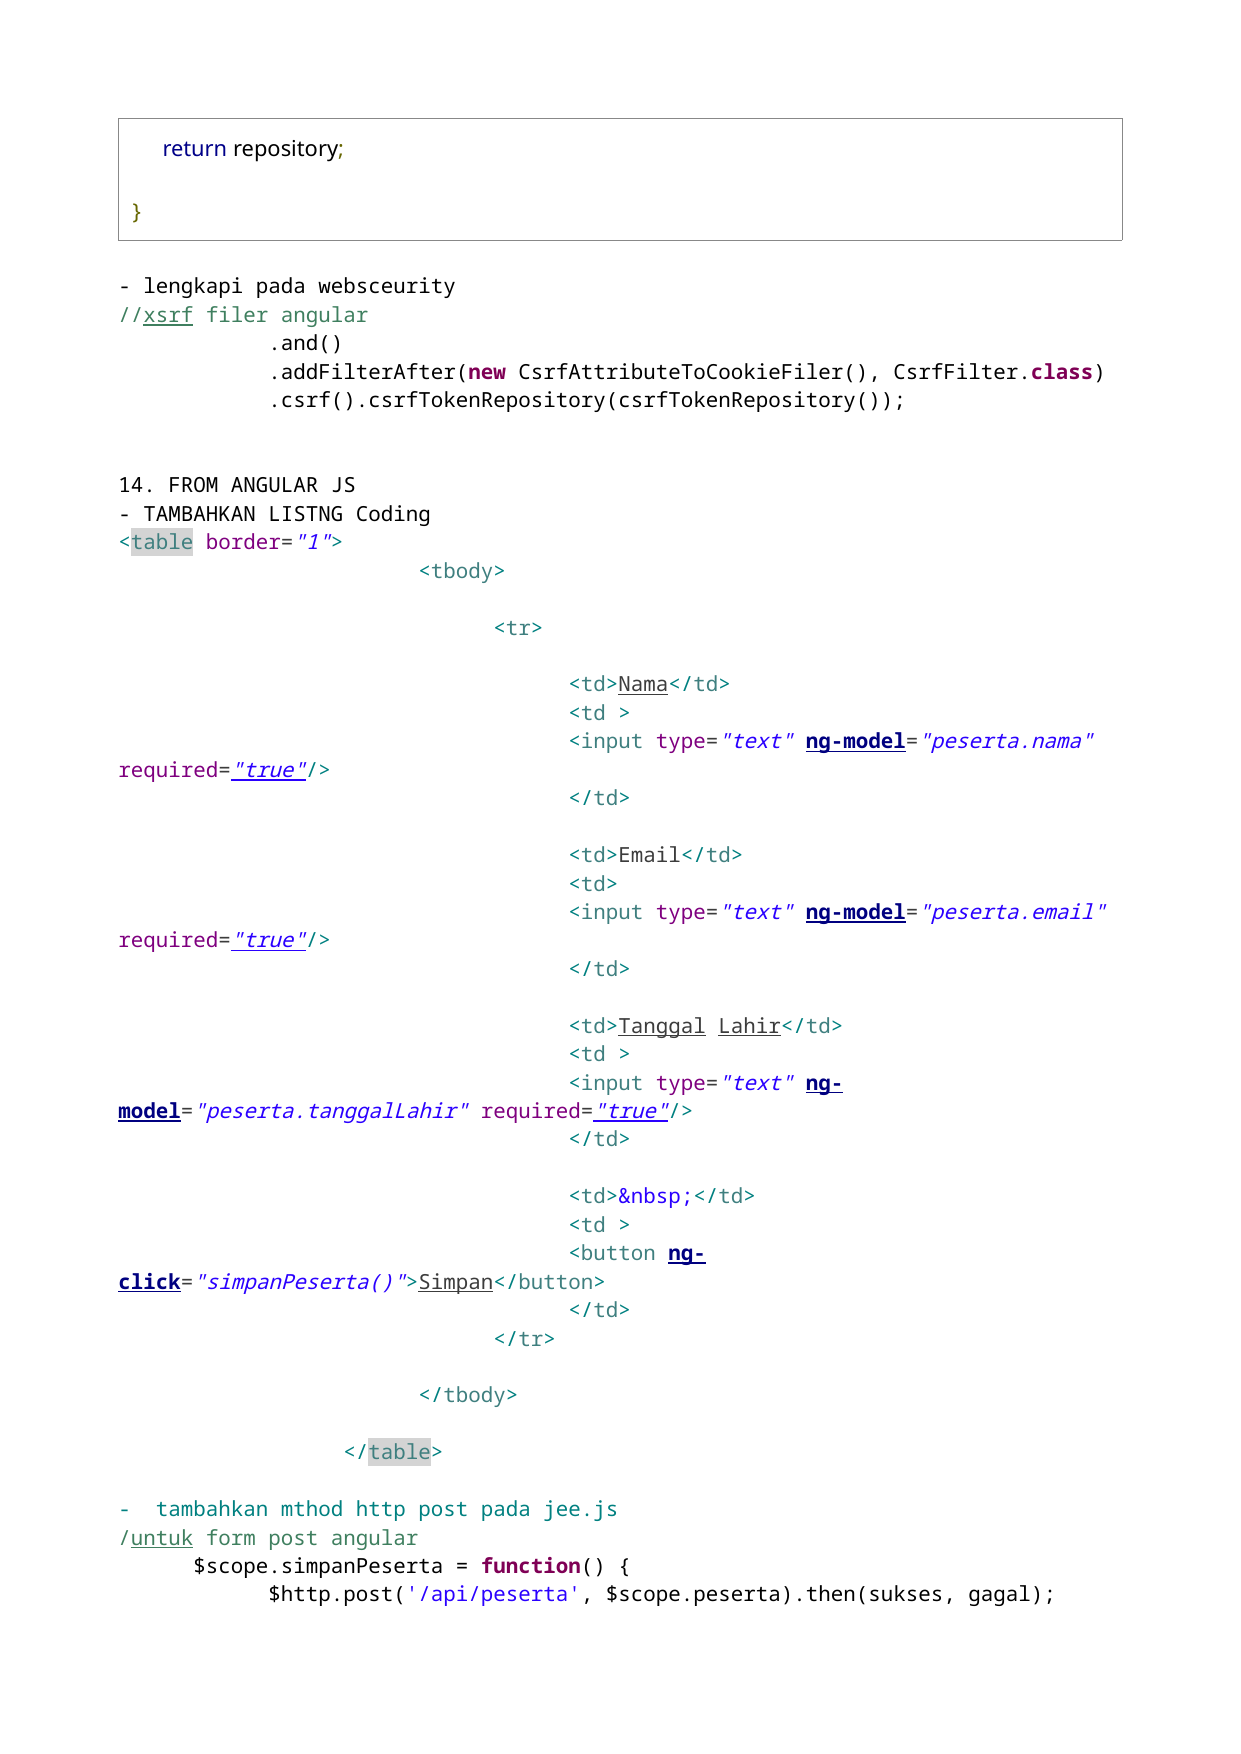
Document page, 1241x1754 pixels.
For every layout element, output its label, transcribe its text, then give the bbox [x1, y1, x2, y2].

text .csrf().csrfTokenRepository(csrfTokenRepository()); [118, 385, 1122, 414]
text <td > [118, 1210, 1122, 1238]
text <td>Tanggal Lahir</td> [118, 1011, 1122, 1039]
text <table border="1"> [118, 527, 1122, 556]
text <tr> [118, 613, 1122, 641]
text 14. FROM ANGULAR JS [118, 471, 1122, 499]
text $scope.simpanPeserta = function() { [118, 1551, 1122, 1579]
text - tambahkan mthod http post pada jee.js [118, 1494, 1122, 1523]
text } [119, 181, 1122, 240]
text - lengkapi pada websceurity [118, 271, 1122, 300]
text <button ng-click="simpanPeserta()">Simpan</button> [118, 1238, 1122, 1295]
text <tbody> [118, 556, 1122, 584]
text </td> [118, 954, 1122, 982]
text </td> [118, 1124, 1122, 1153]
text - TAMBAHKAN LISTNG Coding [118, 499, 1122, 527]
text <td> [118, 869, 1122, 897]
text <td>Nama</td> [118, 669, 1122, 698]
text </table> [118, 1437, 1122, 1466]
text $http.post('/api/peserta', $scope.peserta).then(sukses, gagal); [118, 1579, 1122, 1608]
text </td> [118, 1295, 1122, 1324]
text </td> [118, 783, 1122, 812]
text .and() [118, 328, 1122, 357]
text </tr> [118, 1324, 1122, 1352]
text /untuk form post angular [118, 1523, 1122, 1551]
text <input type="text" ng-model="peserta.tanggalLahir" required="true"/> [118, 1068, 1122, 1124]
text return repository; [119, 119, 1122, 163]
text </tbody> [118, 1381, 1122, 1409]
text <td > [118, 1039, 1122, 1068]
text <td > [118, 698, 1122, 726]
text <input type="text" ng-model="peserta.nama" required="true"/> [118, 726, 1122, 783]
text <input type="text" ng-model="peserta.email" required="true"/> [118, 897, 1122, 954]
text .addFilterAfter(new CsrfAttributeToCookieFiler(), CsrfFilter.class) [118, 357, 1122, 385]
text //xsrf filer angular [118, 300, 1122, 328]
text <td>&nbsp;</td> [118, 1181, 1122, 1210]
text <td>Email</td> [118, 840, 1122, 869]
